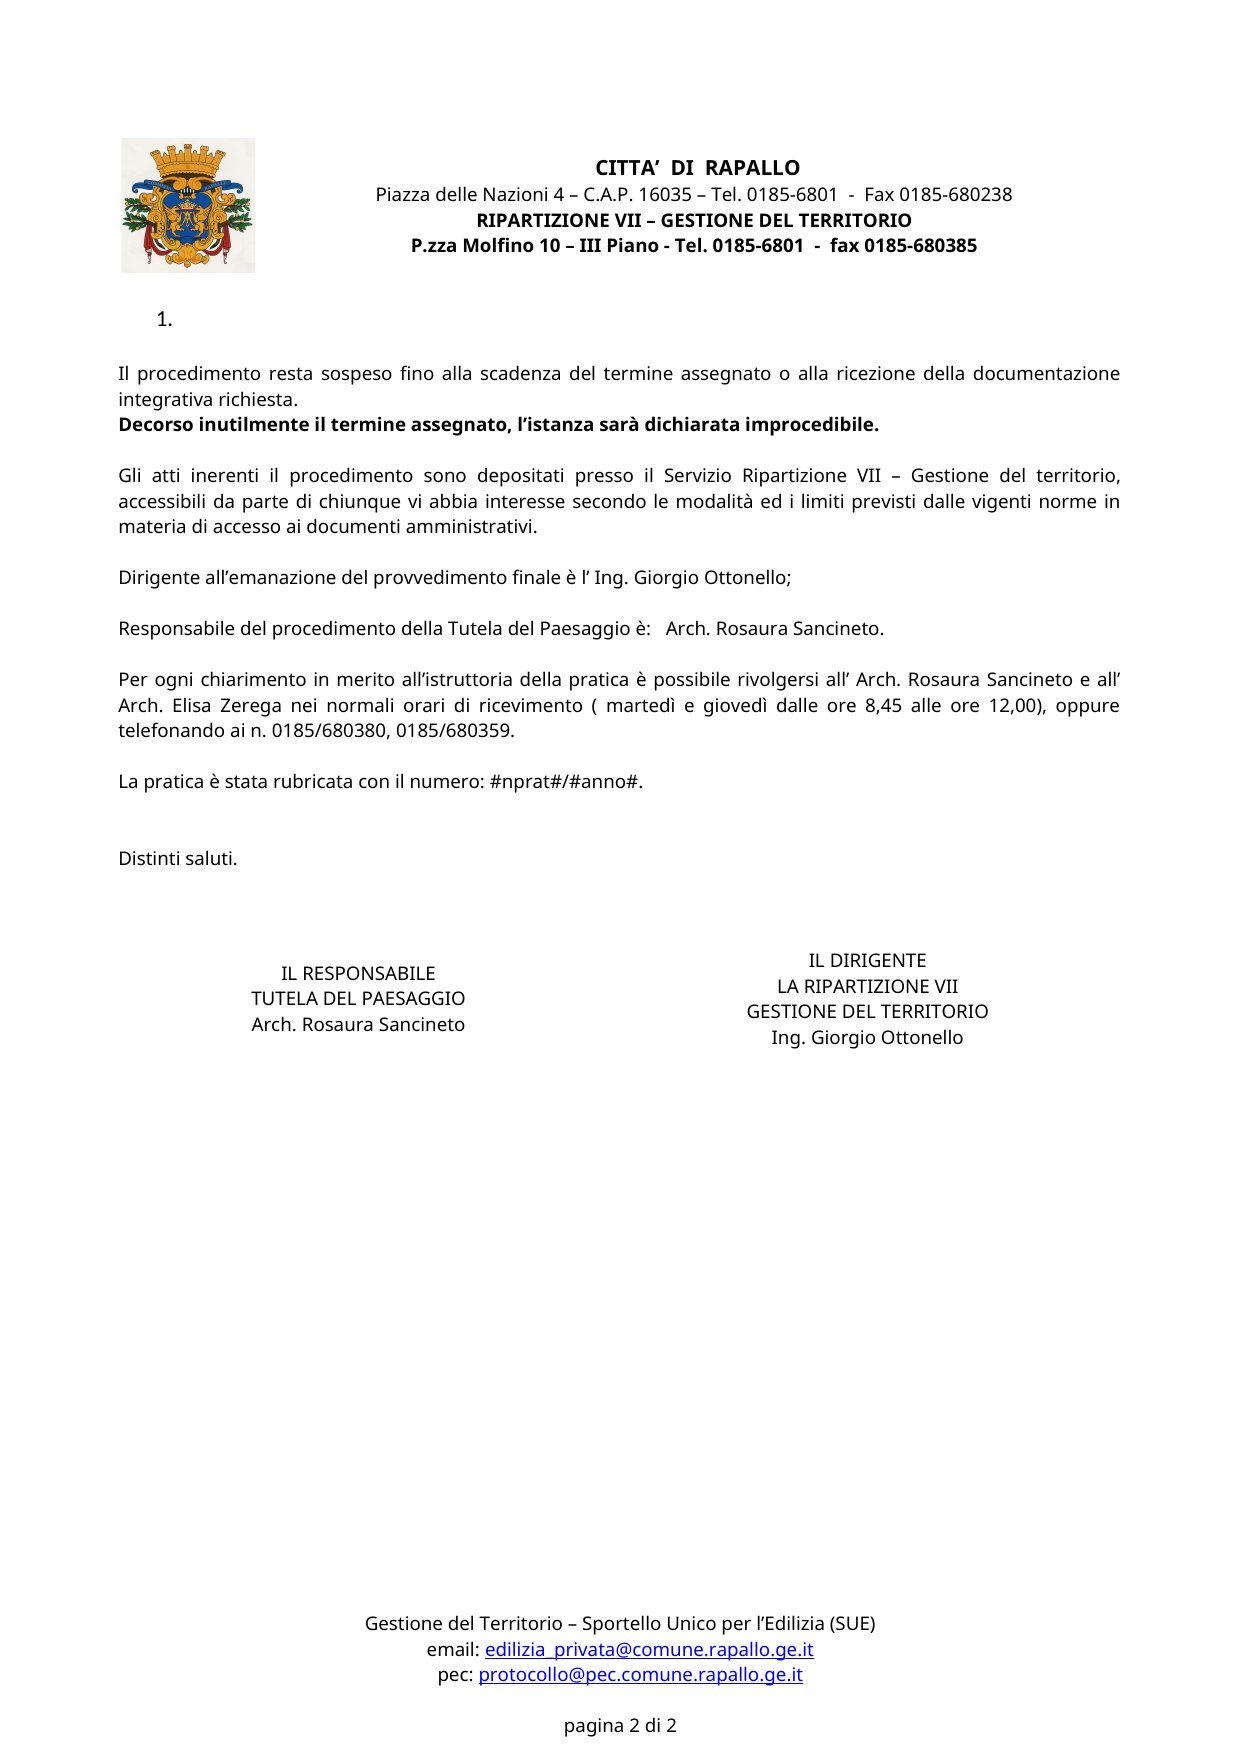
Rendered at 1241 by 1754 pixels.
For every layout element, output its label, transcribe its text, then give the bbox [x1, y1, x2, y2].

text Distinti saluti. [118, 845, 1122, 871]
text Gli atti inerenti il procedimento sono depositati presso il Servizio Ripartizione VII – Gestione del territorio, accessibili da parte di chiunque vi abbia interesse secondo le modalità ed i limiti previsti dalle vigenti norme in materia di accesso ai documenti amministrativi. [118, 462, 1122, 539]
text Per ogni chiarimento in merito all’istruttoria della pratica è possibile rivolgersi all’ Arch. Rosaura Sancineto e all’ Arch. Elisa Zerega nei normali orari di ricevimento ( martedì e giovedì dalle ore 8,45 alle ore 12,00), oppure telefonando ai n. 0185/680380, 0185/680359. [118, 667, 1122, 743]
picture [121, 138, 256, 273]
text La pratica è stata rubricata con il numero: #nprat#/#anno#. [118, 769, 1122, 794]
table_header IL RESPONSABILE TUTELA DEL PAESAGGIO Arch. Rosaura Sancineto [104, 922, 613, 1075]
text Decorso inutilmente il termine assegnato, l’istanza sarà dichiarata improcedibile. [118, 411, 1122, 437]
table_header IL DIRIGENTE LA RIPARTIZIONE VII GESTIONE DEL TERRITORIO Ing. Giorgio Ottonello [613, 922, 1122, 1075]
text Dirigente all’emanazione del provvedimento finale è l’ Ing. Giorgio Ottonello; [118, 564, 1122, 590]
text Il procedimento resta sospeso fino alla scadenza del termine assegnato o alla ricezione della documentazione integrativa richiesta. [118, 360, 1122, 411]
text Responsabile del procedimento della Tutela del Paesaggio è: Arch. Rosaura Sancineto. [118, 616, 1122, 641]
